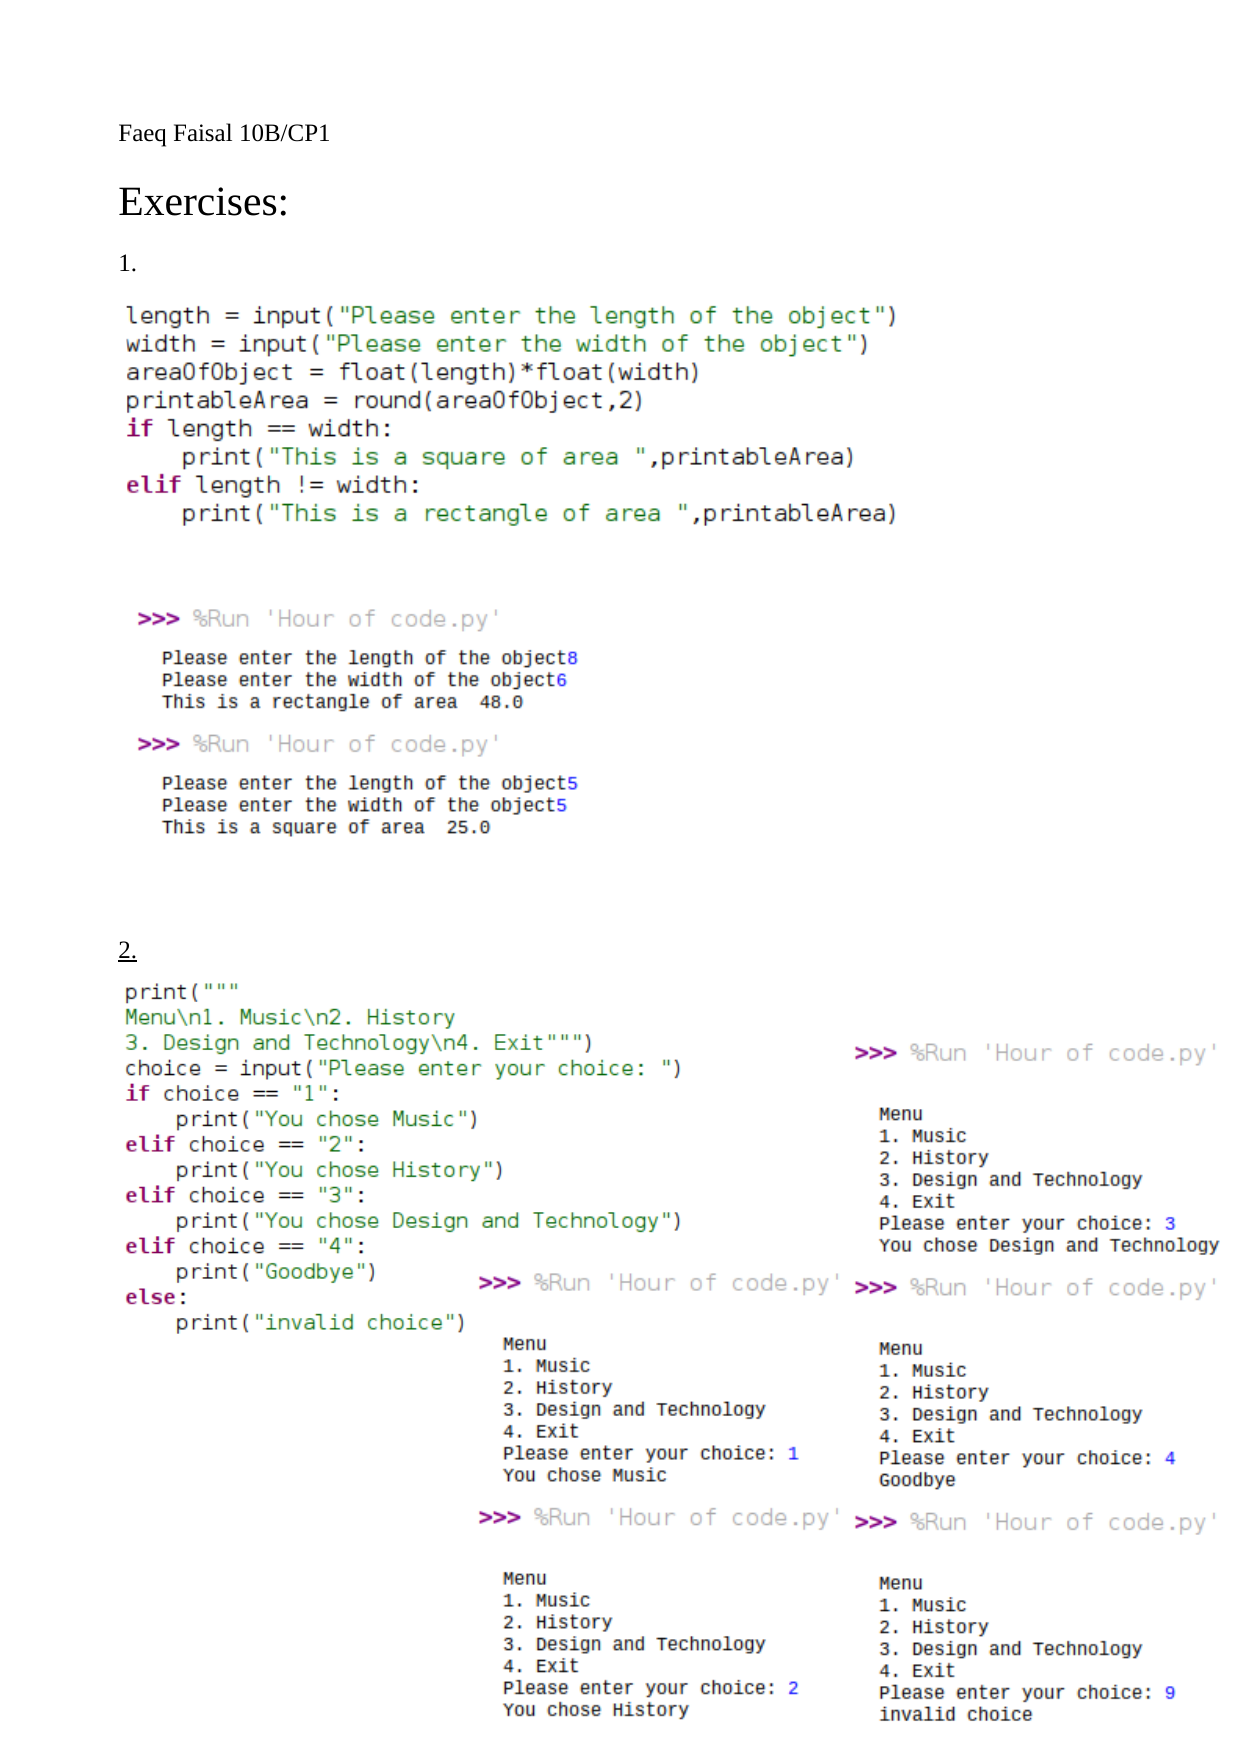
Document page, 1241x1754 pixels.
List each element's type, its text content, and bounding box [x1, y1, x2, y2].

picture [121, 978, 1225, 1732]
text Exercises: [118, 176, 1122, 224]
picture [126, 297, 910, 537]
text 2. [118, 935, 1122, 964]
picture [131, 605, 597, 843]
text 1. [118, 248, 1122, 277]
